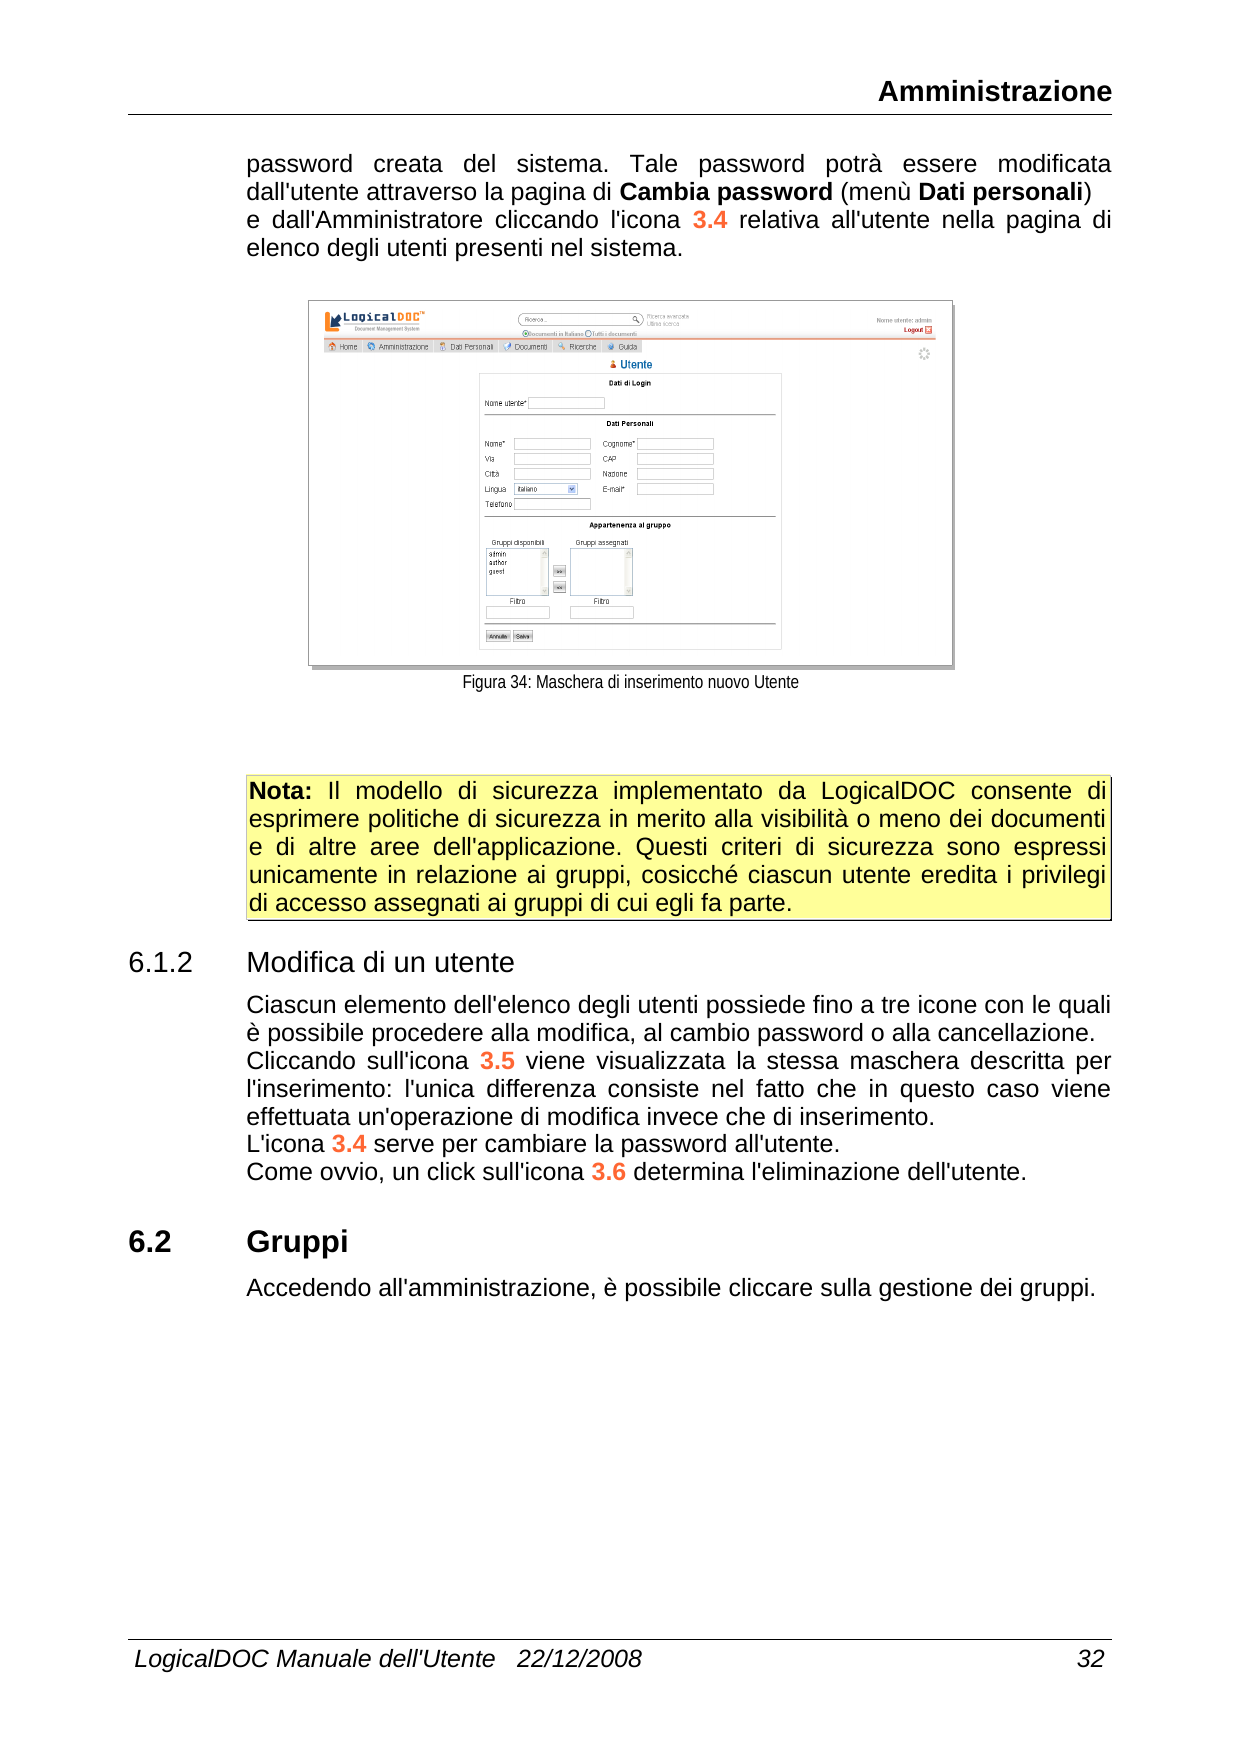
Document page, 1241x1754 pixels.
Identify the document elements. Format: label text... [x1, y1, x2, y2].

text Come ovvio, un click sull'icona 3.6 determina l'eliminazione dell'utente. [246, 1158, 1112, 1186]
text Ciascun elemento dell'elenco degli utenti possiede fino a tre icone con le quali è possibile procedere alla modifica, al cambio password o alla cancellazione. [246, 991, 1112, 1046]
subtitle Modifica di un utente [128, 946, 1112, 978]
text Accedendo all'amministrazione, è possibile cliccare sulla gestione dei gruppi. [246, 1273, 1112, 1301]
text L'icona 3.4 serve per cambiare la password all'utente. [246, 1130, 1112, 1158]
text Nota: Il modello di sicurezza implementato da LogicalDOC consente di esprimere politiche di sicurezza in merito alla visibilità o meno dei documenti e di altre aree dell'applicazione. Questi criteri di sicurezza sono espressi unicamente in relazione ai gruppi, cosicché ciascun utente eredita i privilegi di accesso assegnati ai gruppi di cui egli fa parte. [247, 776, 1110, 918]
text password creata del sistema. Tale password potrà essere modificata dall'utente attraverso la pagina di Cambia password (menù Dati personali) [246, 150, 1112, 206]
subtitle Gruppi [128, 1224, 1112, 1259]
text Cliccando sull'icona 3.5 viene visualizzata la stessa maschera descritta per l'inserimento: l'unica differenza consiste nel fatto che in questo caso viene effettuata un'operazione di modifica invece che di inserimento. [246, 1046, 1112, 1130]
picture [324, 309, 936, 656]
text Figura 34: Maschera di inserimento nuovo Utente [307, 665, 954, 693]
text e dall'Amministratore cliccando l'icona 3.4 relativa all'utente nella pagina di elenco degli utenti presenti nel sistema. [246, 206, 1112, 262]
